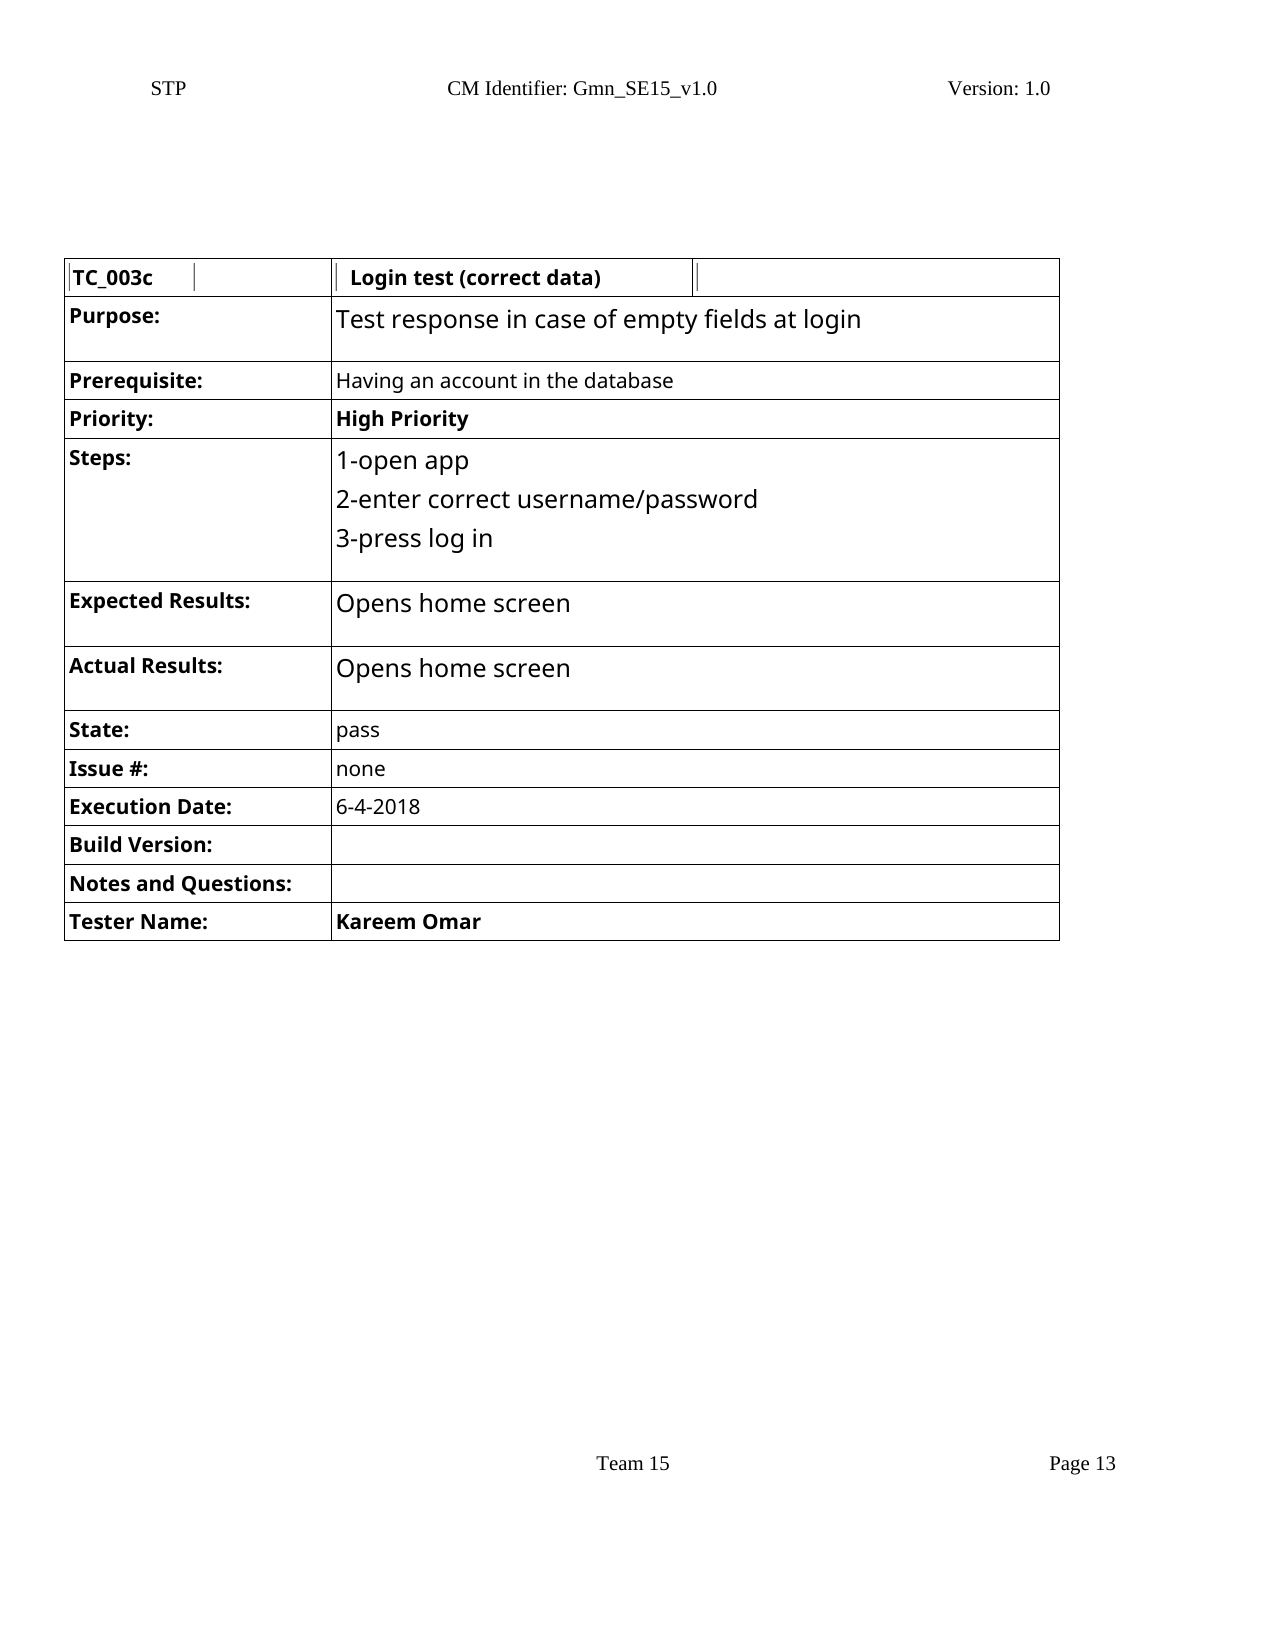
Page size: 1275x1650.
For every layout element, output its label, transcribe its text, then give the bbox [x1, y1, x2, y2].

table_cell Tester Name: [65, 903, 331, 940]
table_cell Issue #: [65, 750, 331, 787]
table_header TC_003c [65, 259, 189, 296]
table_cell Steps: [65, 439, 331, 581]
table_header [693, 259, 1059, 296]
table_cell 6-4-2018 [332, 788, 1059, 825]
table_cell Build Version: [65, 826, 331, 864]
table_cell Prerequisite: [65, 362, 331, 399]
table_cell pass [332, 711, 1059, 749]
table_cell Purpose: [65, 297, 331, 361]
table_cell [332, 826, 1059, 864]
table_header [189, 259, 331, 296]
table_cell Execution Date: [65, 788, 331, 825]
table_cell Priority: [65, 400, 331, 438]
table_cell Test response in case of empty fields at login [332, 297, 1059, 361]
table_cell Kareem Omar [332, 903, 1059, 940]
table_cell Expected Results: [65, 582, 331, 646]
table_cell Opens home screen [332, 647, 1059, 710]
table_cell Having an account in the database [332, 362, 1059, 399]
table_cell State: [65, 711, 331, 749]
table_header Login test (correct data) [332, 259, 692, 296]
table_cell [332, 865, 1059, 902]
table_cell Actual Results: [65, 647, 331, 710]
table_cell Notes and Questions: [65, 865, 331, 902]
table_cell none [332, 750, 1059, 787]
table_cell Opens home screen [332, 582, 1059, 646]
table_cell High Priority [332, 400, 1059, 438]
table_cell 1-open app 2-enter correct username/password 3-press log in [332, 439, 1059, 581]
